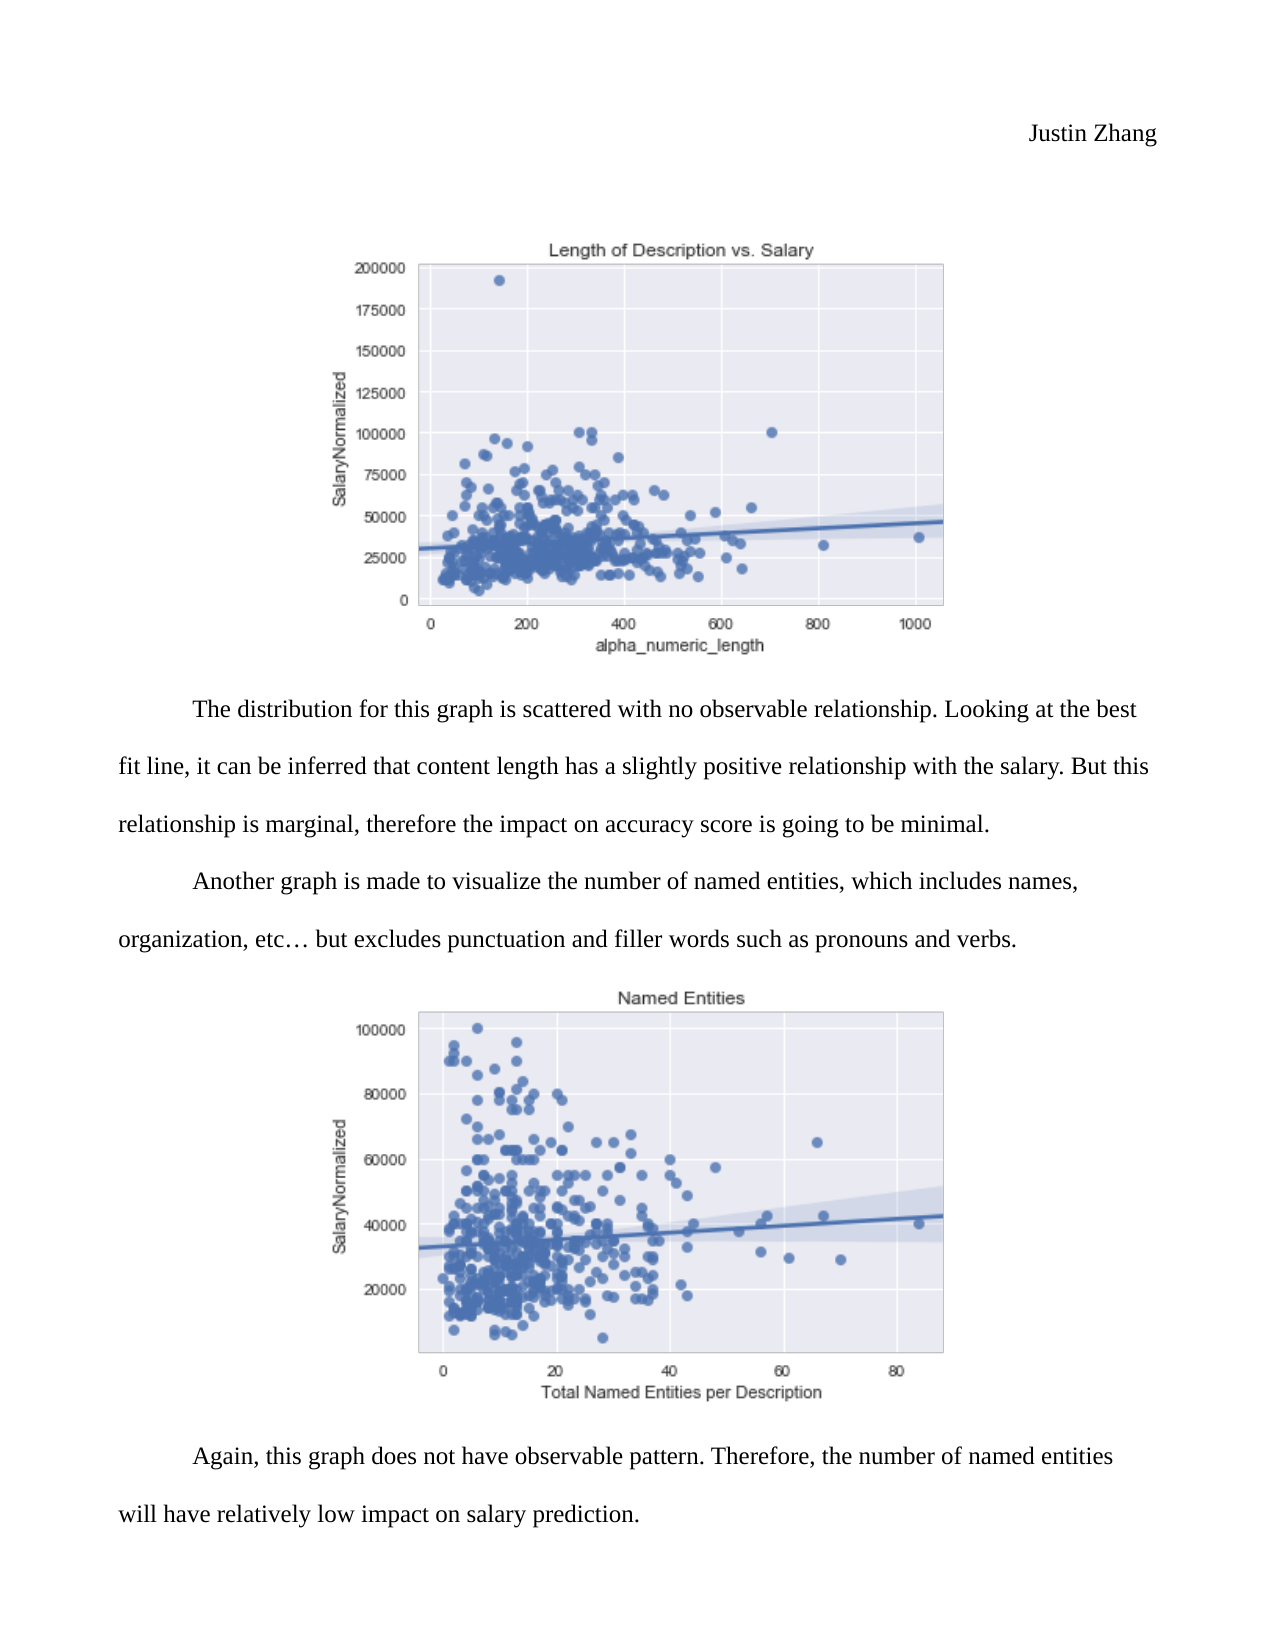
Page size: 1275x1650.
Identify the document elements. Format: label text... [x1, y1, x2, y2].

picture [322, 233, 953, 664]
text Another graph is made to visualize the number of named entities, which includes names, organization, etc… but excludes punctuation and filler words such as pronouns and verbs. [118, 866, 1157, 953]
picture [322, 981, 953, 1411]
text The distribution for this graph is scattered with no observable relationship. Looking at the best fit line, it can be inferred that content length has a slightly positive relationship with the salary. But this relationship is marginal, therefore the impact on accuracy score is going to be minimal. [118, 694, 1157, 838]
text Again, this graph does not have observable pattern. Therefore, the number of named entities will have relatively low impact on salary prediction. [118, 1441, 1157, 1528]
